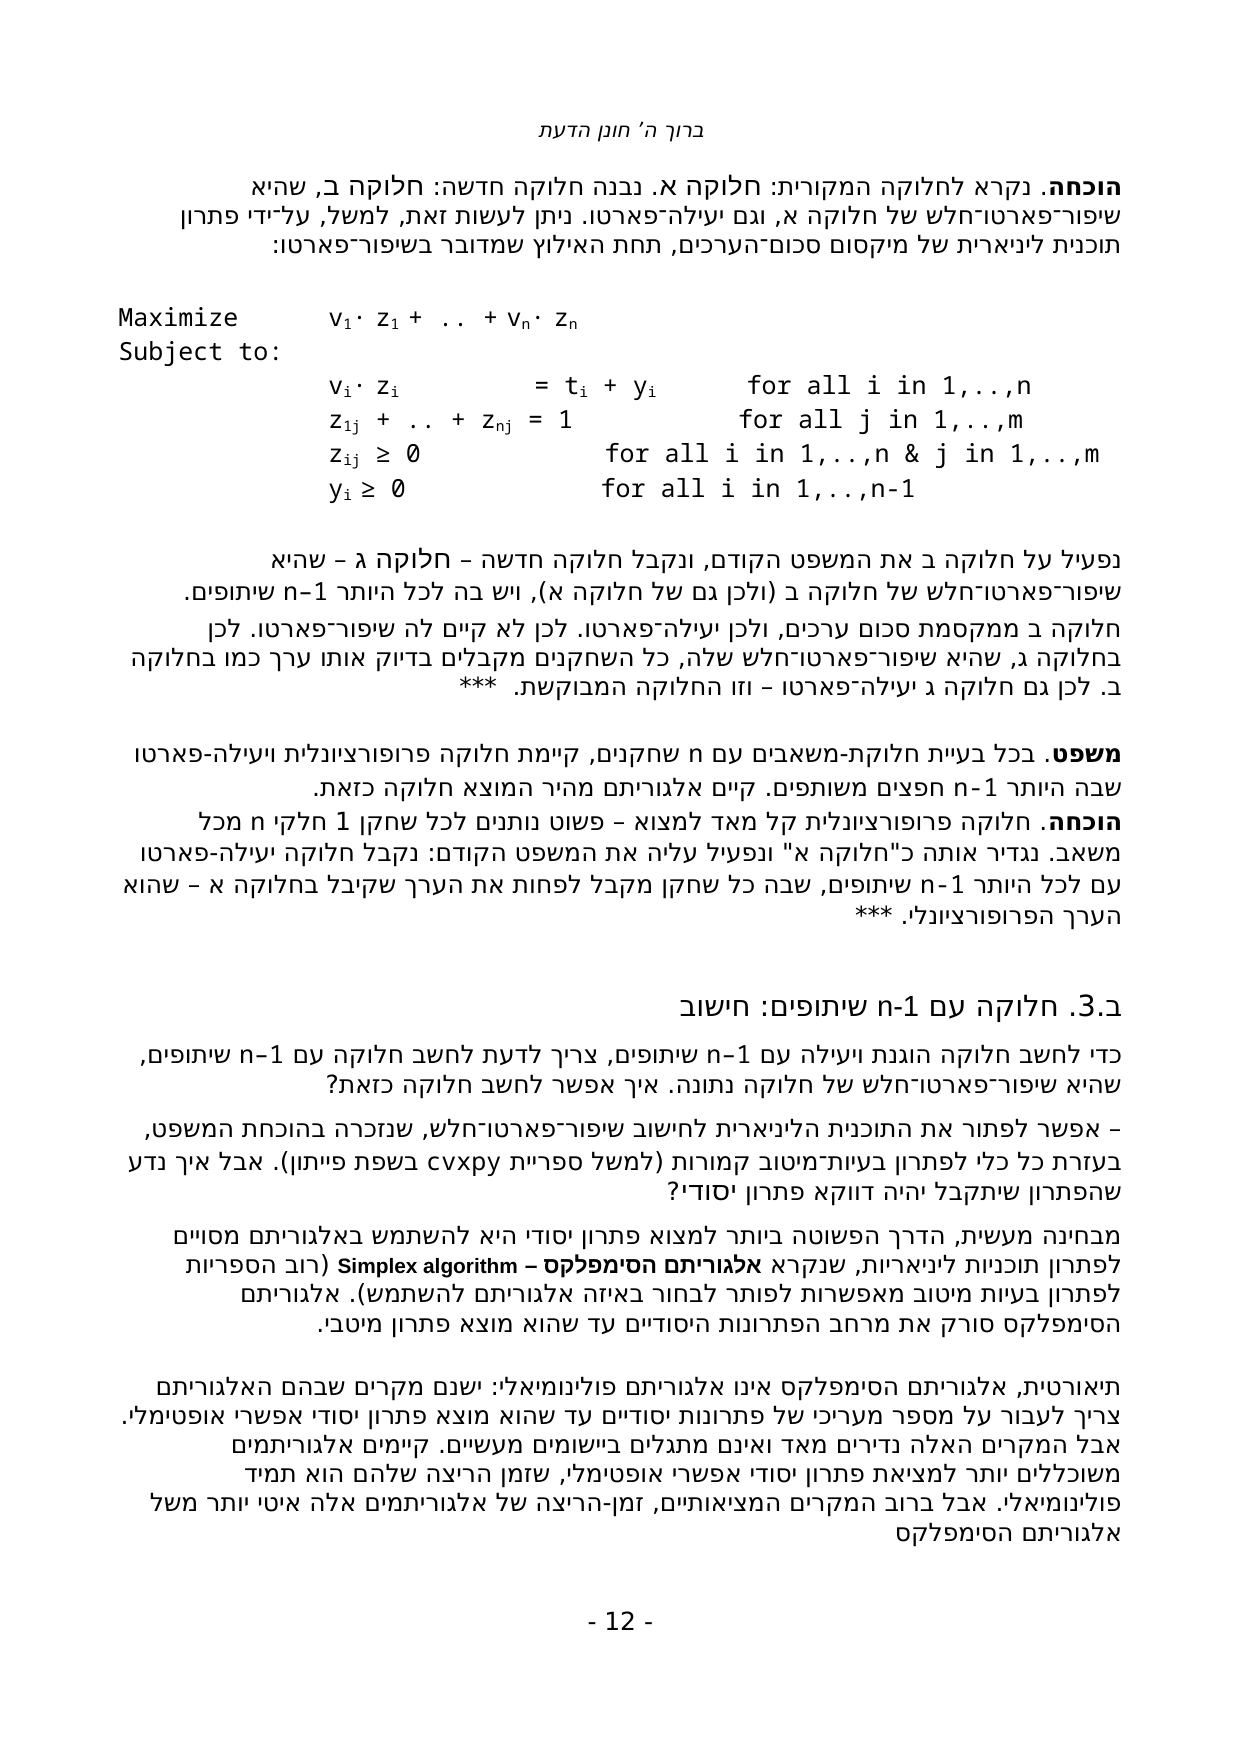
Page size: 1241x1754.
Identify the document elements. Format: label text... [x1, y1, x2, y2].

text מבחינה מעשית, הדרך הפשוטה ביותר למצוא פתרון יסודי היא להשתמש באלגוריתם מסויים לפתרון תוכניות ליניאריות, שנקרא אלגוריתם הסימפלקס – Simplex algorithm (רוב הספריות לפתרון בעיות מיטוב מאפשרות לפותר לבחור באיזה אלגוריתם להשתמש). אלגוריתם הסימפלקס סורק את מרחב הפתרונות היסודיים עד שהוא מוצא פתרון מיטבי. [118, 1221, 1122, 1338]
text Subject to: [118, 334, 1122, 368]
text נפעיל על חלוקה ב את המשפט הקודם, ונקבל חלוקה חדשה – חלוקה ג – שהיא שיפור־פארטו־חלש של חלוקה ב (ולכן גם של חלוקה א), ויש בה לכל היותר n–1 שיתופים. [118, 544, 1122, 608]
text z1j + .. + znj = 1 for all j in 1,..,m [118, 402, 1122, 436]
text Maximize v1· z1 + .. + vn· zn [118, 300, 1122, 334]
text כדי לחשב חלוקה הוגנת ויעילה עם n­–1 שיתופים, צריך לדעת לחשב חלוקה עם n–1 שיתופים, שהיא שיפור־פארטו־חלש של חלוקה נתונה. איך אפשר לחשב חלוקה כזאת? [118, 1036, 1122, 1099]
text הוכחה. נקרא לחלוקה המקורית: חלוקה א. נבנה חלוקה חדשה: חלוקה ב, שהיא שיפור־פארטו־חלש של חלוקה א, וגם יעילה־פארטו. ניתן לעשות זאת, למשל, על־ידי פתרון תוכנית ליניארית של מיקסום סכום־הערכים, תחת האילוץ שמדובר בשיפור־פארטו: [118, 172, 1122, 259]
text – אפשר לפתור את התוכנית הליניארית לחישוב שיפור־פארטו־חלש, שנזכרה בהוכחת המשפט, בעזרת כל כלי לפתרון בעיות־מיטוב קמורות (למשל ספריית cvxpy בשפת פייתון). אבל איך נדע שהפתרון שיתקבל יהיה דווקא פתרון יסודי? [118, 1114, 1122, 1207]
text תיאורטית, אלגוריתם הסימפלקס אינו אלגוריתם פולינומיאלי: ישנם מקרים שבהם האלגוריתם צריך לעבור על מספר מעריכי של פתרונות יסודיים עד שהוא מוצא פתרון יסודי אפשרי אופטימלי. אבל המקרים האלה נדירים מאד ואינם מתגלים ביישומים מעשיים. קיימים אלגוריתמים משוכללים יותר למציאת פתרון יסודי אפשרי אופטימלי, שזמן הריצה שלהם הוא תמיד פולינומיאלי. אבל ברוב המקרים המציאותיים, זמן-הריצה של אלגוריתמים אלה איטי יותר משל אלגוריתם הסימפלקס [118, 1372, 1122, 1547]
text zij ≥ 0 for all i in 1,..,n & j in 1,..,m [118, 436, 1122, 470]
subtitle ב.3. חלוקה עם n-1 שיתופים: חישוב [118, 989, 1122, 1024]
text משפט. בכל בעיית חלוקת-משאבים עם n שחקנים, קיימת חלוקה פרופורציונלית ויעילה-פארטו שבה היותר n-1 חפצים משותפים. קיים אלגוריתם מהיר המוצא חלוקה כזאת. [118, 736, 1122, 804]
text חלוקה ב ממקסמת סכום ערכים, ולכן יעילה־פארטו. לכן לא קיים לה שיפור־פארטו. לכן בחלוקה ג, שהיא שיפור־פארטו־חלש שלה, כל השחקנים מקבלים בדיוק אותו ערך כמו בחלוקה ב. לכן גם חלוקה ג יעילה־פארטו – וזו החלוקה המבוקשת. *** [118, 614, 1122, 702]
text הוכחה. חלוקה פרופורציונלית קל מאד למצוא – פשוט נותנים לכל שחקן 1 חלקי n מכל משאב. נגדיר אותה כ"חלוקה א" ונפעיל עליה את המשפט הקודם: נקבל חלוקה יעילה-פארטו עם לכל היותר n-1 שיתופים, שבה כל שחקן מקבל לפחות את הערך שקיבל בחלוקה א – שהוא הערך הפרופורציונלי. *** [118, 804, 1122, 930]
text yi ≥ 0 for all i in 1,..,n-1 [118, 470, 1122, 504]
text vi· zi = ti + yi for all i in 1,..,n [118, 368, 1122, 402]
